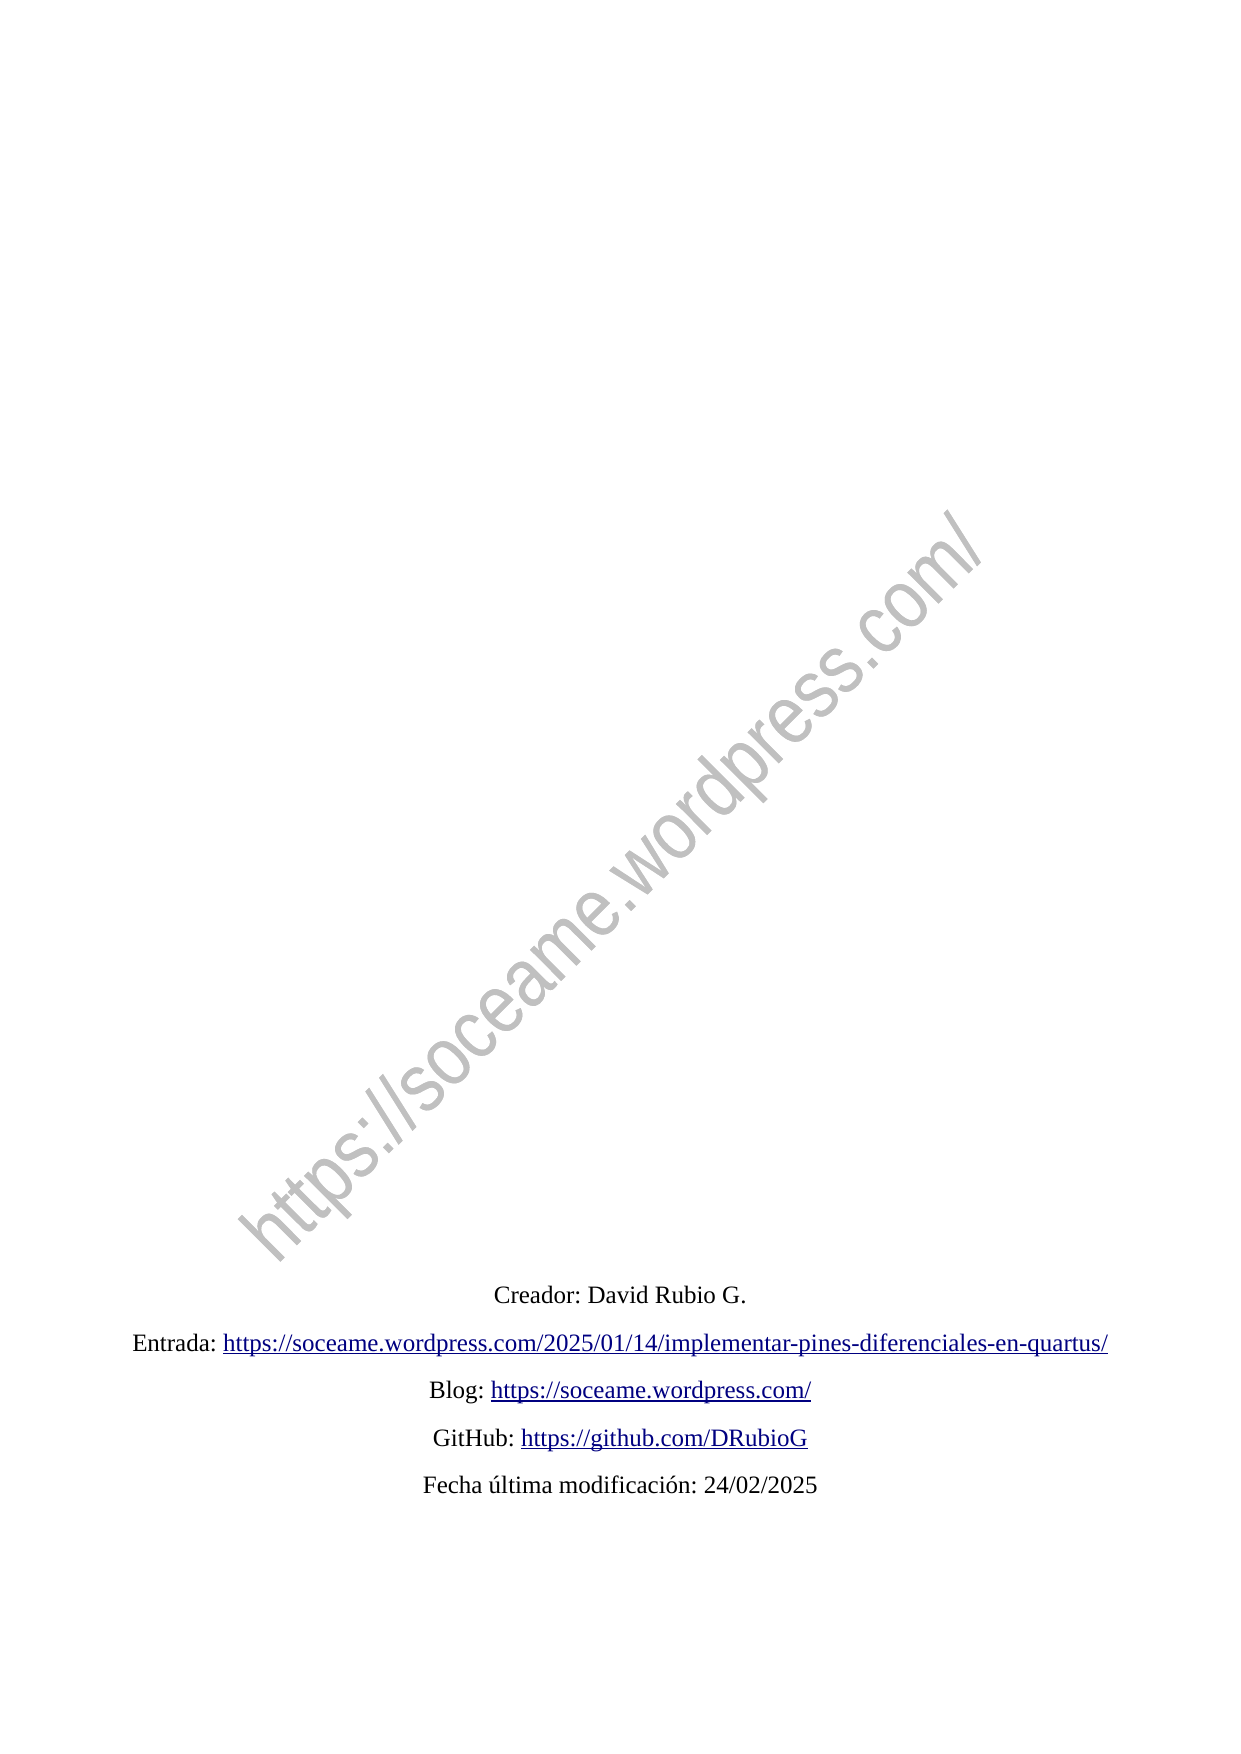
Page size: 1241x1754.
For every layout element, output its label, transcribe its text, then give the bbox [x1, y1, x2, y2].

text Fecha última modificación: 24/02/2025 [118, 1471, 1122, 1499]
text GitHub: https://github.com/DRubioG [118, 1423, 1122, 1452]
text Creador: David Rubio G. [118, 1280, 1122, 1309]
text Blog: https://soceame.wordpress.com/ [118, 1375, 1122, 1404]
text Entrada: https://soceame.wordpress.com/2025/01/14/implementar-pines-diferenciales-en-quartus/ [118, 1328, 1122, 1357]
